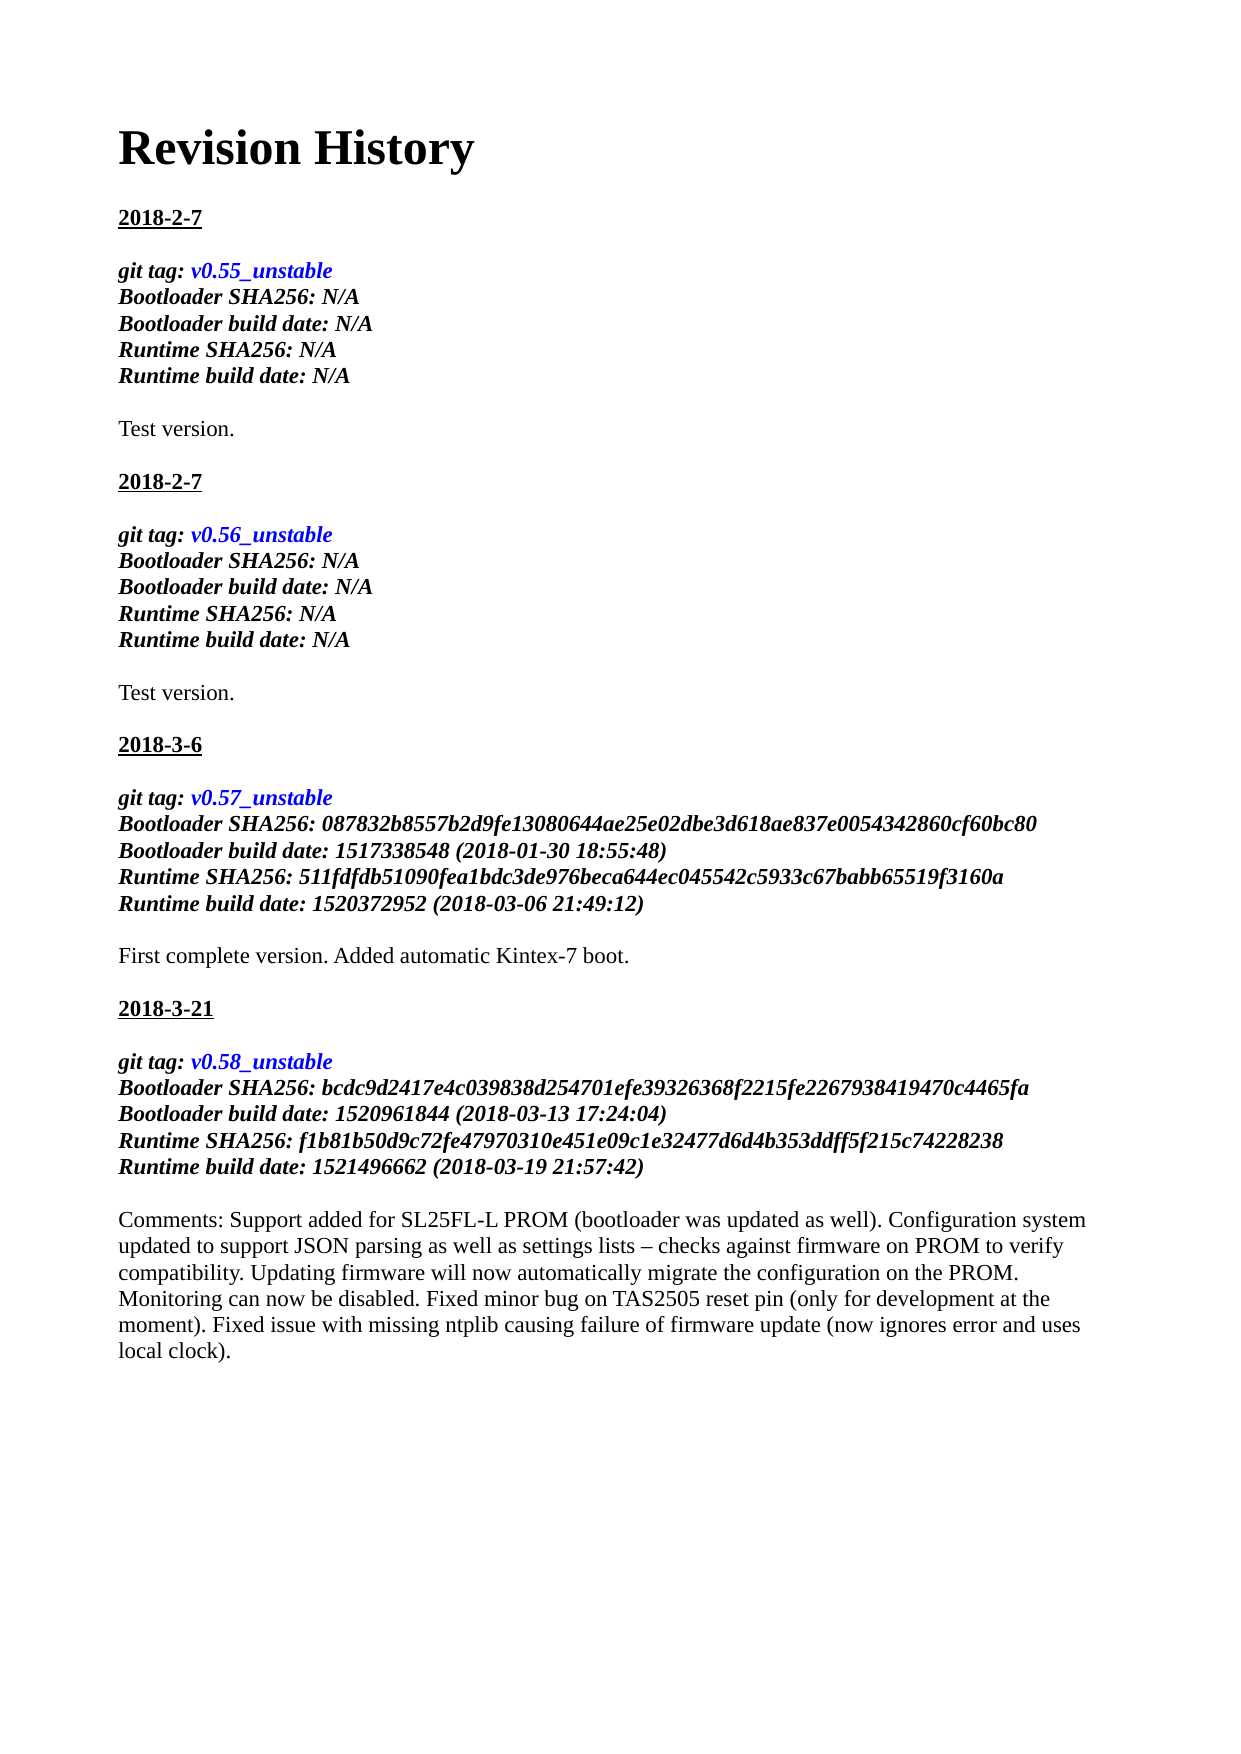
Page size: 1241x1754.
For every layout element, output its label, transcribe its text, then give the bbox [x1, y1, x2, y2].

text Runtime build date: N/A [118, 362, 1122, 389]
text 2018-2-7 [118, 468, 1122, 494]
text git tag: v0.57_unstable [118, 784, 1122, 811]
text Bootloader SHA256: N/A [118, 547, 1122, 573]
text Bootloader build date: N/A [118, 573, 1122, 600]
text Bootloader SHA256: bcdc9d2417e4c039838d254701efe39326368f2215fe2267938419470c4465fa [118, 1074, 1122, 1100]
text Runtime SHA256: N/A [118, 336, 1122, 362]
text 2018-3-21 [118, 995, 1122, 1021]
text Bootloader SHA256: 087832b8557b2d9fe13080644ae25e02dbe3d618ae837e0054342860cf60bc80 [118, 811, 1122, 837]
text Runtime build date: 1520372952 (2018-03-06 21:49:12) [118, 889, 1122, 916]
text git tag: v0.56_unstable [118, 521, 1122, 547]
text git tag: v0.58_unstable [118, 1048, 1122, 1074]
text Runtime SHA256: 511fdfdb51090fea1bdc3de976beca644ec045542c5933c67babb65519f3160a [118, 863, 1122, 889]
text First complete version. Added automatic Kintex-7 boot. [118, 942, 1122, 969]
text Test version. [118, 415, 1122, 442]
text Bootloader SHA256: N/A [118, 283, 1122, 310]
text Test version. [118, 679, 1122, 705]
text Runtime SHA256: f1b81b50d9c72fe47970310e451e09c1e32477d6d4b353ddff5f215c74228238 [118, 1127, 1122, 1153]
text Revision History [118, 118, 1122, 176]
text Bootloader build date: N/A [118, 310, 1122, 336]
text Runtime build date: N/A [118, 626, 1122, 652]
text Bootloader build date: 1520961844 (2018-03-13 17:24:04) [118, 1100, 1122, 1127]
text git tag: v0.55_unstable [118, 257, 1122, 283]
text Comments: Support added for SL25FL-L PROM (bootloader was updated as well). Configuration system updated to support JSON parsing as well as settings lists – checks against firmware on PROM to verify compatibility. Updating firmware will now automatically migrate the configuration on the PROM. Monitoring can now be disabled. Fixed minor bug on TAS2505 reset pin (only for development at the moment). Fixed issue with missing ntplib causing failure of firmware update (now ignores error and uses local clock). [118, 1206, 1122, 1364]
text 2018-3-6 [118, 731, 1122, 758]
text 2018-2-7 [118, 204, 1122, 231]
text Bootloader build date: 1517338548 (2018-01-30 18:55:48) [118, 837, 1122, 863]
text Runtime build date: 1521496662 (2018-03-19 21:57:42) [118, 1153, 1122, 1179]
text Runtime SHA256: N/A [118, 600, 1122, 626]
